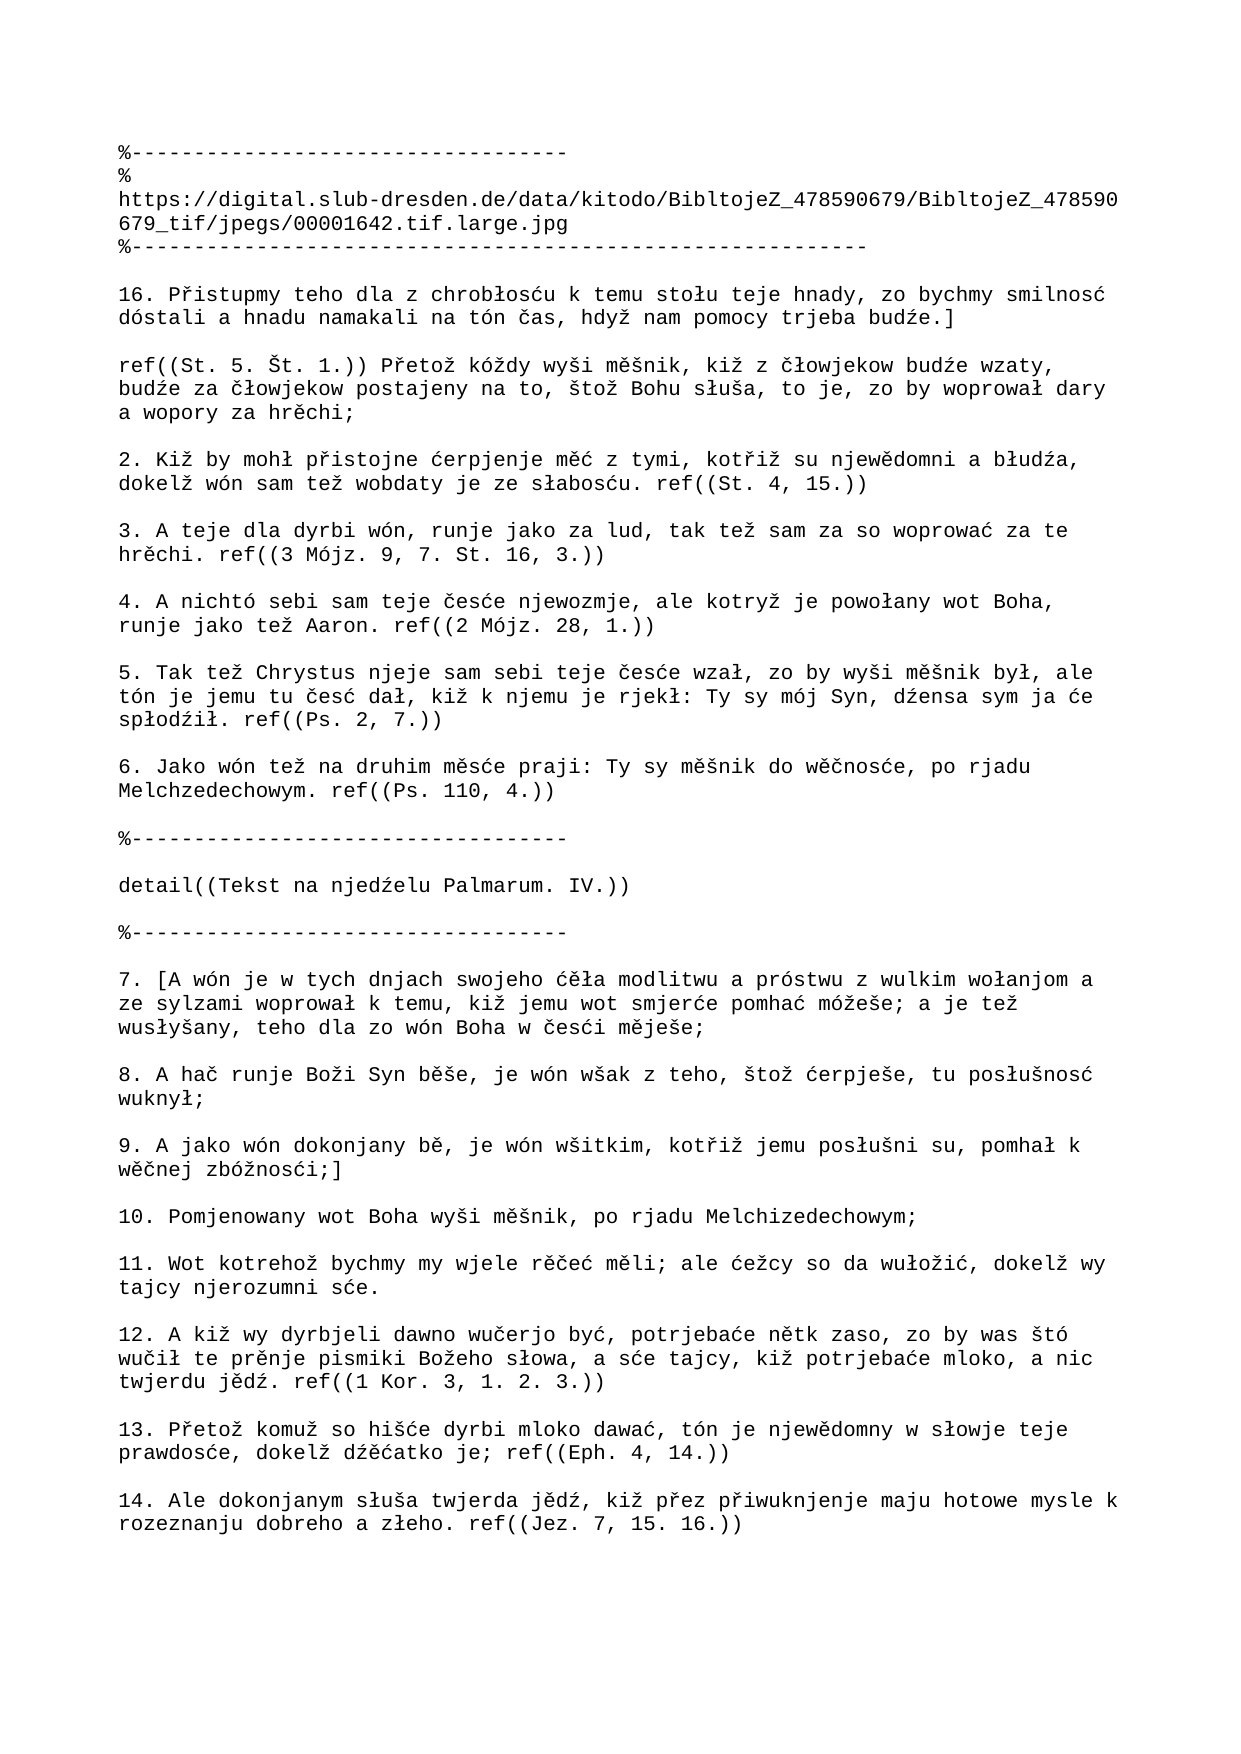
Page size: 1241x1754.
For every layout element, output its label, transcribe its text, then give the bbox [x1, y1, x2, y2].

text 10. Pomjenowany wot Boha wyši měšnik, po rjadu Melchizedechowym; [118, 1206, 1122, 1229]
text detail((Tekst na njedźelu Palmarum. IV.)) [118, 875, 1122, 898]
text %----------------------------------- [118, 142, 1122, 165]
text 4. A nichtó sebi sam teje česće njewozmje, ale kotryž je powołany wot Boha, runje jako tež Aaron. ref((2 Mójz. 28, 1.)) [118, 591, 1122, 638]
text 2. Kiž by mohł přistojne ćerpjenje měć z tymi, kotřiž su njewědomni a błudźa, dokelž wón sam tež wobdaty je ze słabosću. ref((St. 4, 15.)) [118, 449, 1122, 496]
text 11. Wot kotrehož bychmy my wjele rěčeć měli; ale ćežcy so da wułožić, dokelž wy tajcy njerozumni sće. [118, 1253, 1122, 1300]
text 5. Tak tež Chrystus njeje sam sebi teje česće wzał, zo by wyši měšnik był, ale tón je jemu tu česć dał, kiž k njemu je rjekł: Ty sy mój Syn, dźensa sym ja će spłodźił. ref((Ps. 2, 7.)) [118, 662, 1122, 733]
text 9. A jako wón dokonjany bě, je wón wšitkim, kotřiž jemu posłušni su, pomhał k wěčnej zbóžnosći;] [118, 1135, 1122, 1182]
text 13. Přetož komuž so hišće dyrbi mloko dawać, tón je njewědomny w słowje teje prawdosće, dokelž dźěćatko je; ref((Eph. 4, 14.)) [118, 1419, 1122, 1466]
text 3. A teje dla dyrbi wón, runje jako za lud, tak tež sam za so woprować za te hrěchi. ref((3 Mójz. 9, 7. St. 16, 3.)) [118, 520, 1122, 567]
text 12. A kiž wy dyrbjeli dawno wučerjo być, potrjebaće nětk zaso, zo by was štó wučił te prěnje pismiki Božeho słowa, a sće tajcy, kiž potrjebaće mloko, a nic twjerdu jědź. ref((1 Kor. 3, 1. 2. 3.)) [118, 1324, 1122, 1395]
text %----------------------------------------------------------- [118, 236, 1122, 260]
text 14. Ale dokonjanym słuša twjerda jědź, kiž přez přiwuknjenje maju hotowe mysle k rozeznanju dobreho a złeho. ref((Jez. 7, 15. 16.)) [118, 1489, 1122, 1537]
text ref((St. 5. Št. 1.)) Přetož kóždy wyši měšnik, kiž z čłowjekow budźe wzaty, budźe za čłowjekow postajeny na to, štož Bohu słuša, to je, zo by woprował dary a wopory za hrěchi; [118, 354, 1122, 426]
text %----------------------------------- [118, 827, 1122, 851]
text 6. Jako wón tež na druhim měsće praji: Ty sy měšnik do wěčnosće, po rjadu Melchzedechowym. ref((Ps. 110, 4.)) [118, 757, 1122, 804]
text %----------------------------------- [118, 922, 1122, 946]
text 16. Přistupmy teho dla z chrobłosću k temu stołu teje hnady, zo bychmy smilnosć dóstali a hnadu namakali na tón čas, hdyž nam pomocy trjeba budźe.] [118, 284, 1122, 331]
text 8. A hač runje Boži Syn běše, je wón wšak z teho, štož ćerpješe, tu posłušnosć wuknył; [118, 1064, 1122, 1111]
text 7. [A wón je w tych dnjach swojeho ćěła modlitwu a próstwu z wulkim wołanjom a ze sylzami woprował k temu, kiž jemu wot smjerće pomhać móžeše; a je tež wusłyšany, teho dla zo wón Boha w česći měješe; [118, 969, 1122, 1040]
text % https://digital.slub-dresden.de/data/kitodo/BibltojeZ_478590679/BibltojeZ_478590679_tif/jpegs/00001642.tif.large.jpg [118, 165, 1122, 236]
